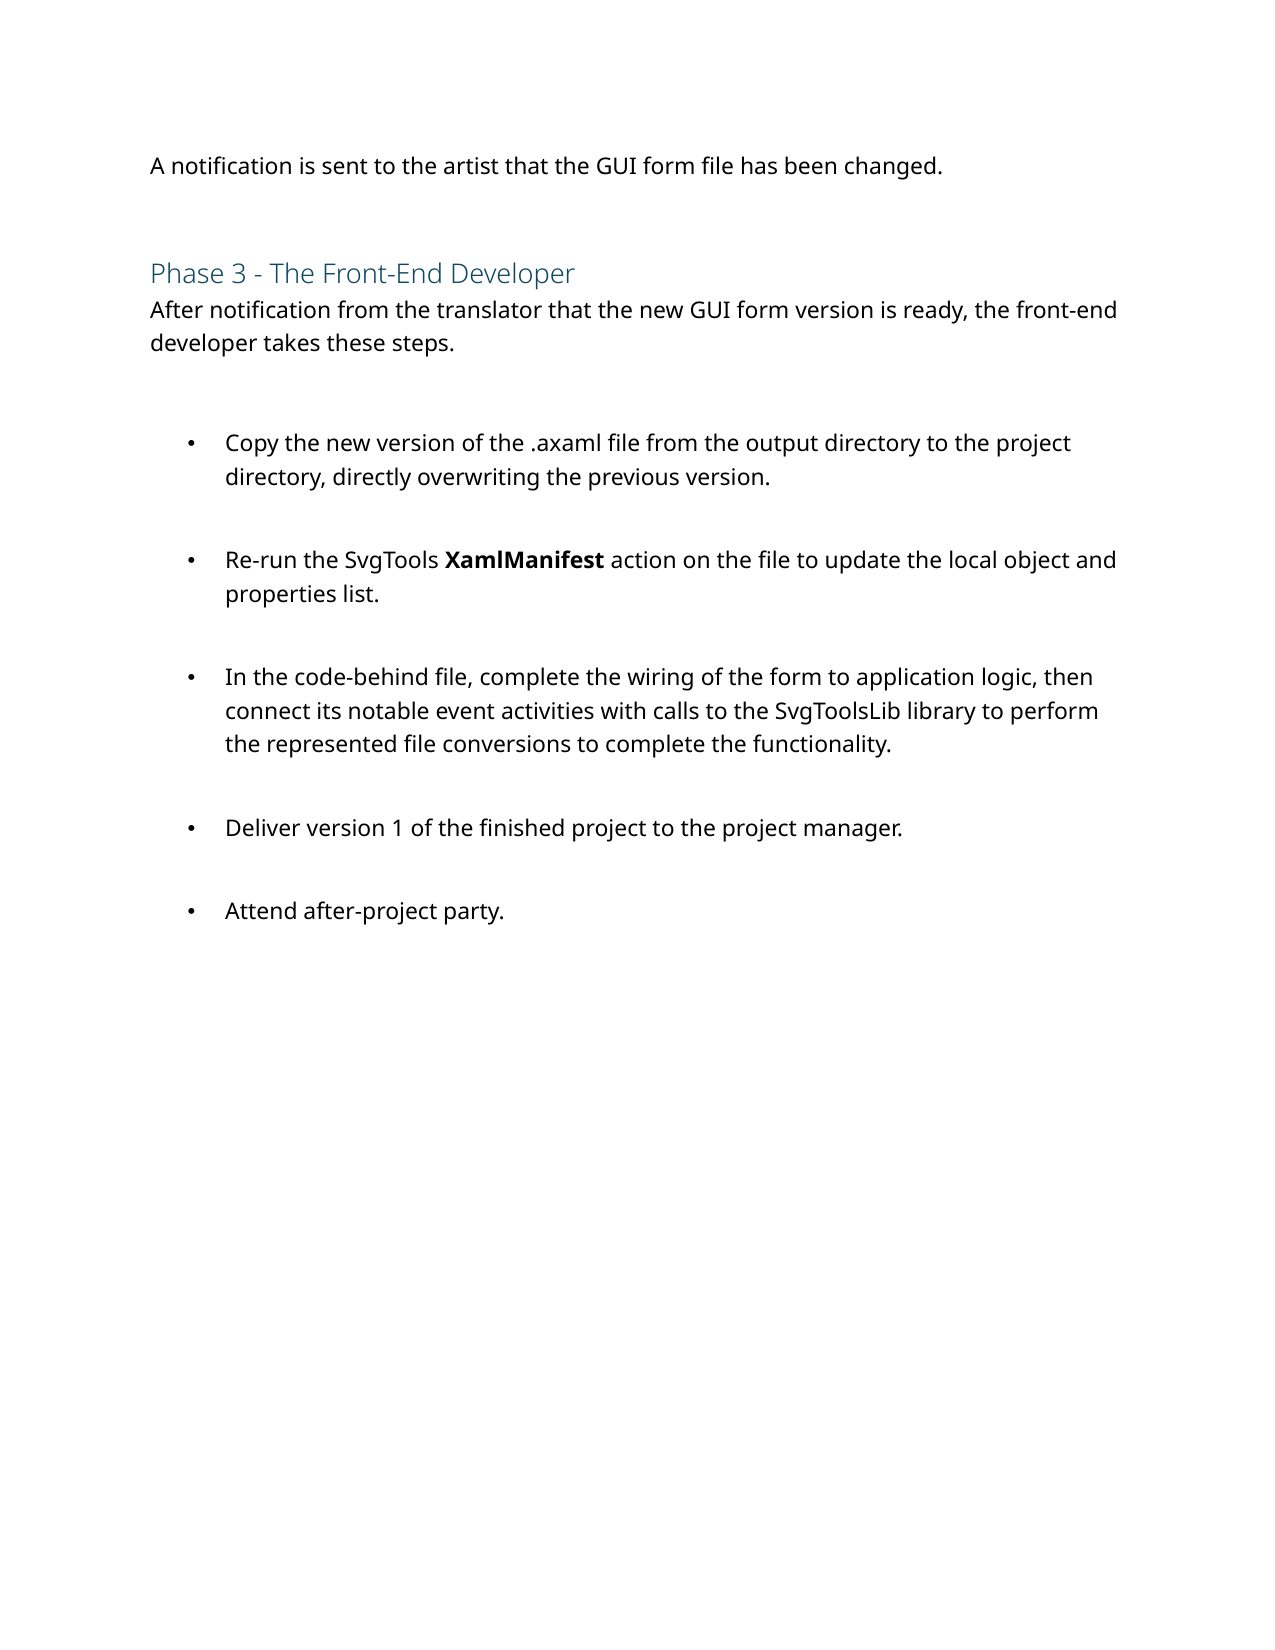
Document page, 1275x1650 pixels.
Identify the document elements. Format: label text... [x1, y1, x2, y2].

list Re-run the SvgTools XamlManifest action on the file to update the local object and properties list. [187, 544, 1125, 642]
list Copy the new version of the .axaml file from the output directory to the project directory, directly overwriting the previous version. [187, 427, 1125, 526]
text After notification from the translator that the new GUI form version is ready, the front-end developer takes these steps. [150, 294, 1125, 358]
text A notification is sent to the artist that the GUI form file has been changed. [150, 150, 1125, 181]
list Attend after-project party. [187, 895, 1125, 927]
subtitle Phase 3 - The Front-End Developer [150, 254, 1125, 291]
list Deliver version 1 of the finished project to the project manager. [187, 812, 1125, 876]
list In the code-behind file, complete the wiring of the form to application logic, then connect its notable event activities with calls to the SvgToolsLib library to perform the represented file conversions to complete the functionality. [187, 661, 1125, 793]
